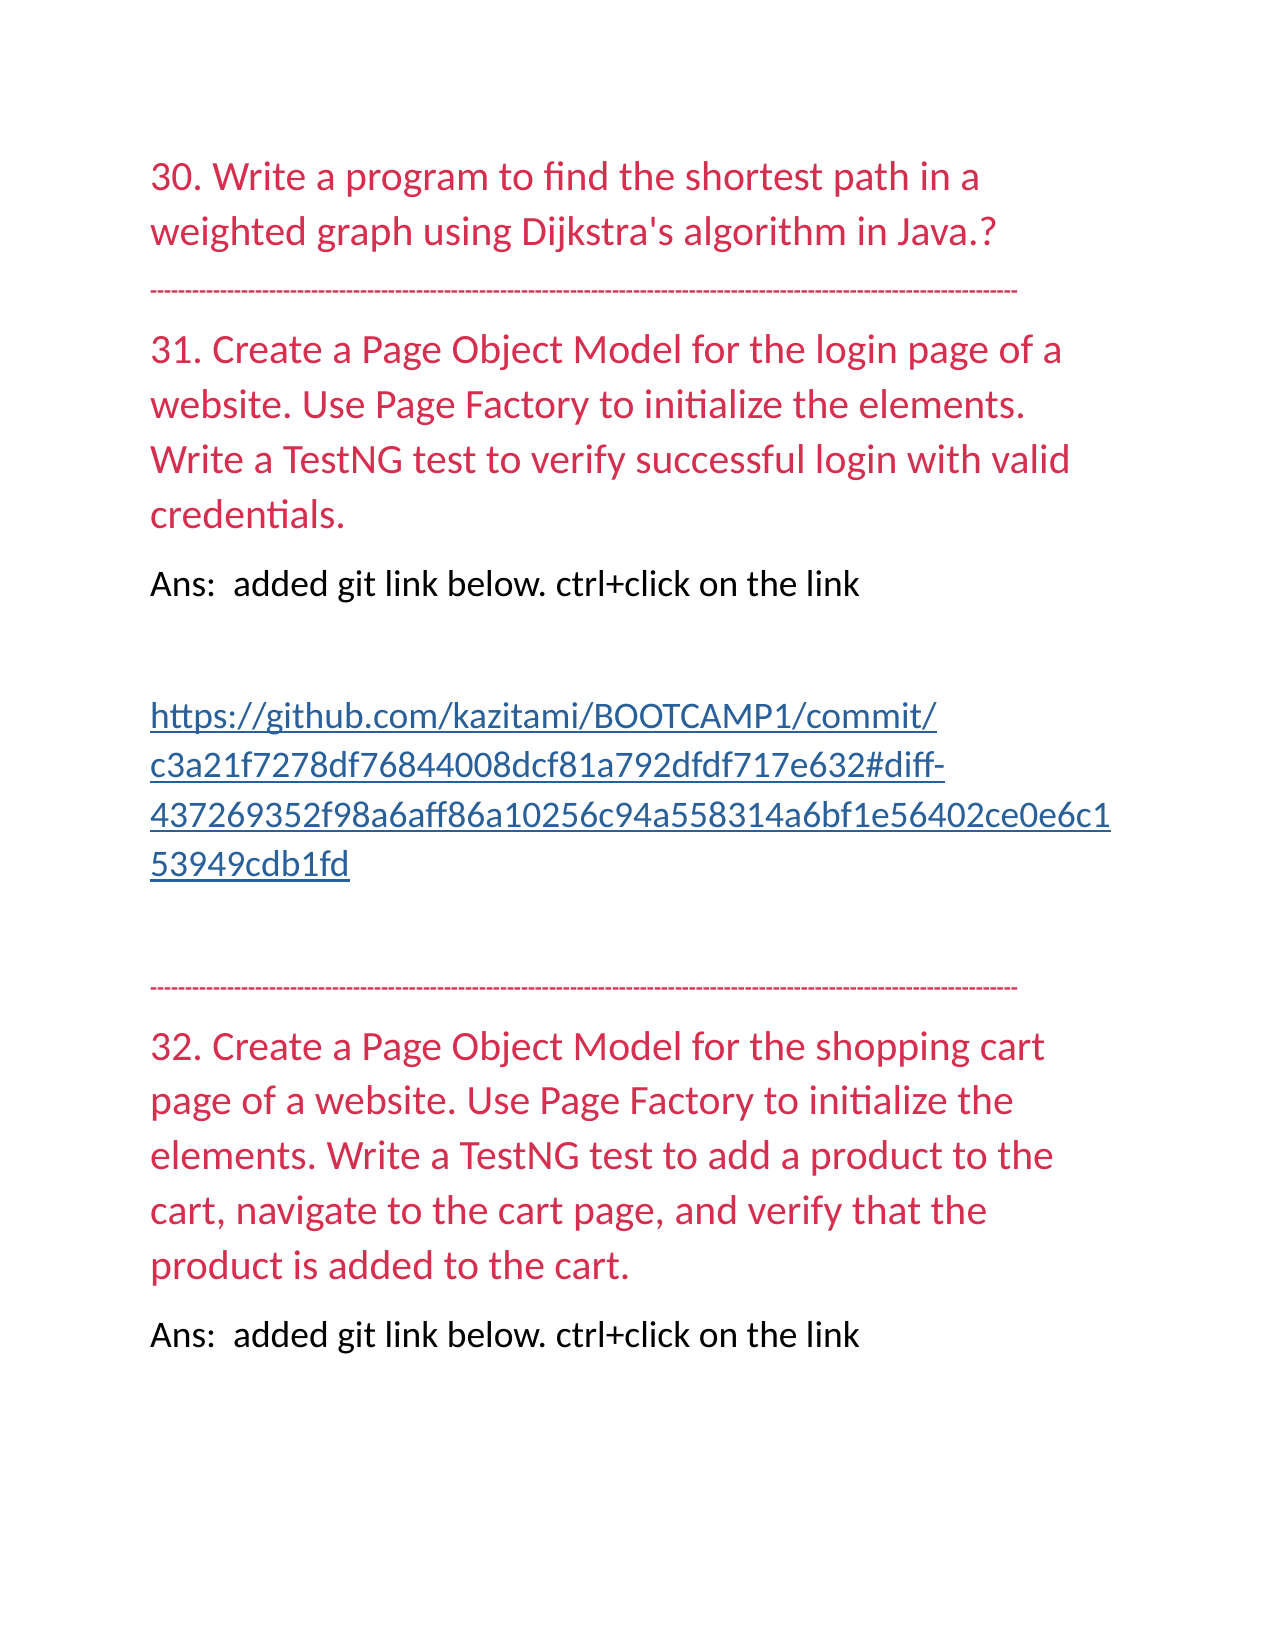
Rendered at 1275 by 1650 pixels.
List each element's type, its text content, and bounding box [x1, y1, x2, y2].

text 31. Create a Page Object Model for the login page of a website. Use Page Factory to initialize the elements. Write a TestNG test to verify successful login with valid credentials. [150, 323, 1125, 539]
text Ans: added git link below. ctrl+click on the link [150, 559, 1125, 605]
text ---------------------------------------------------------------------------------------------------------------------------- [150, 276, 1125, 304]
text 32. Create a Page Object Model for the shopping cart page of a website. Use Page Factory to initialize the elements. Write a TestNG test to add a product to the cart, navigate to the cart page, and verify that the product is added to the cart. [150, 1019, 1125, 1290]
text Ans: added git link below. ctrl+click on the link [150, 1311, 1125, 1356]
text https://github.com/kazitami/BOOTCAMP1/commit/c3a21f7278df76844008dcf81a792dfdf717e632#diff-437269352f98a6aff86a10256c94a558314a6bf1e56402ce0e6c153949cdb1fd [150, 692, 1125, 886]
text 30. Write a program to find the shortest path in a weighted graph using Dijkstra's algorithm in Java.? [150, 150, 1125, 256]
text ---------------------------------------------------------------------------------------------------------------------------- [150, 973, 1125, 1001]
